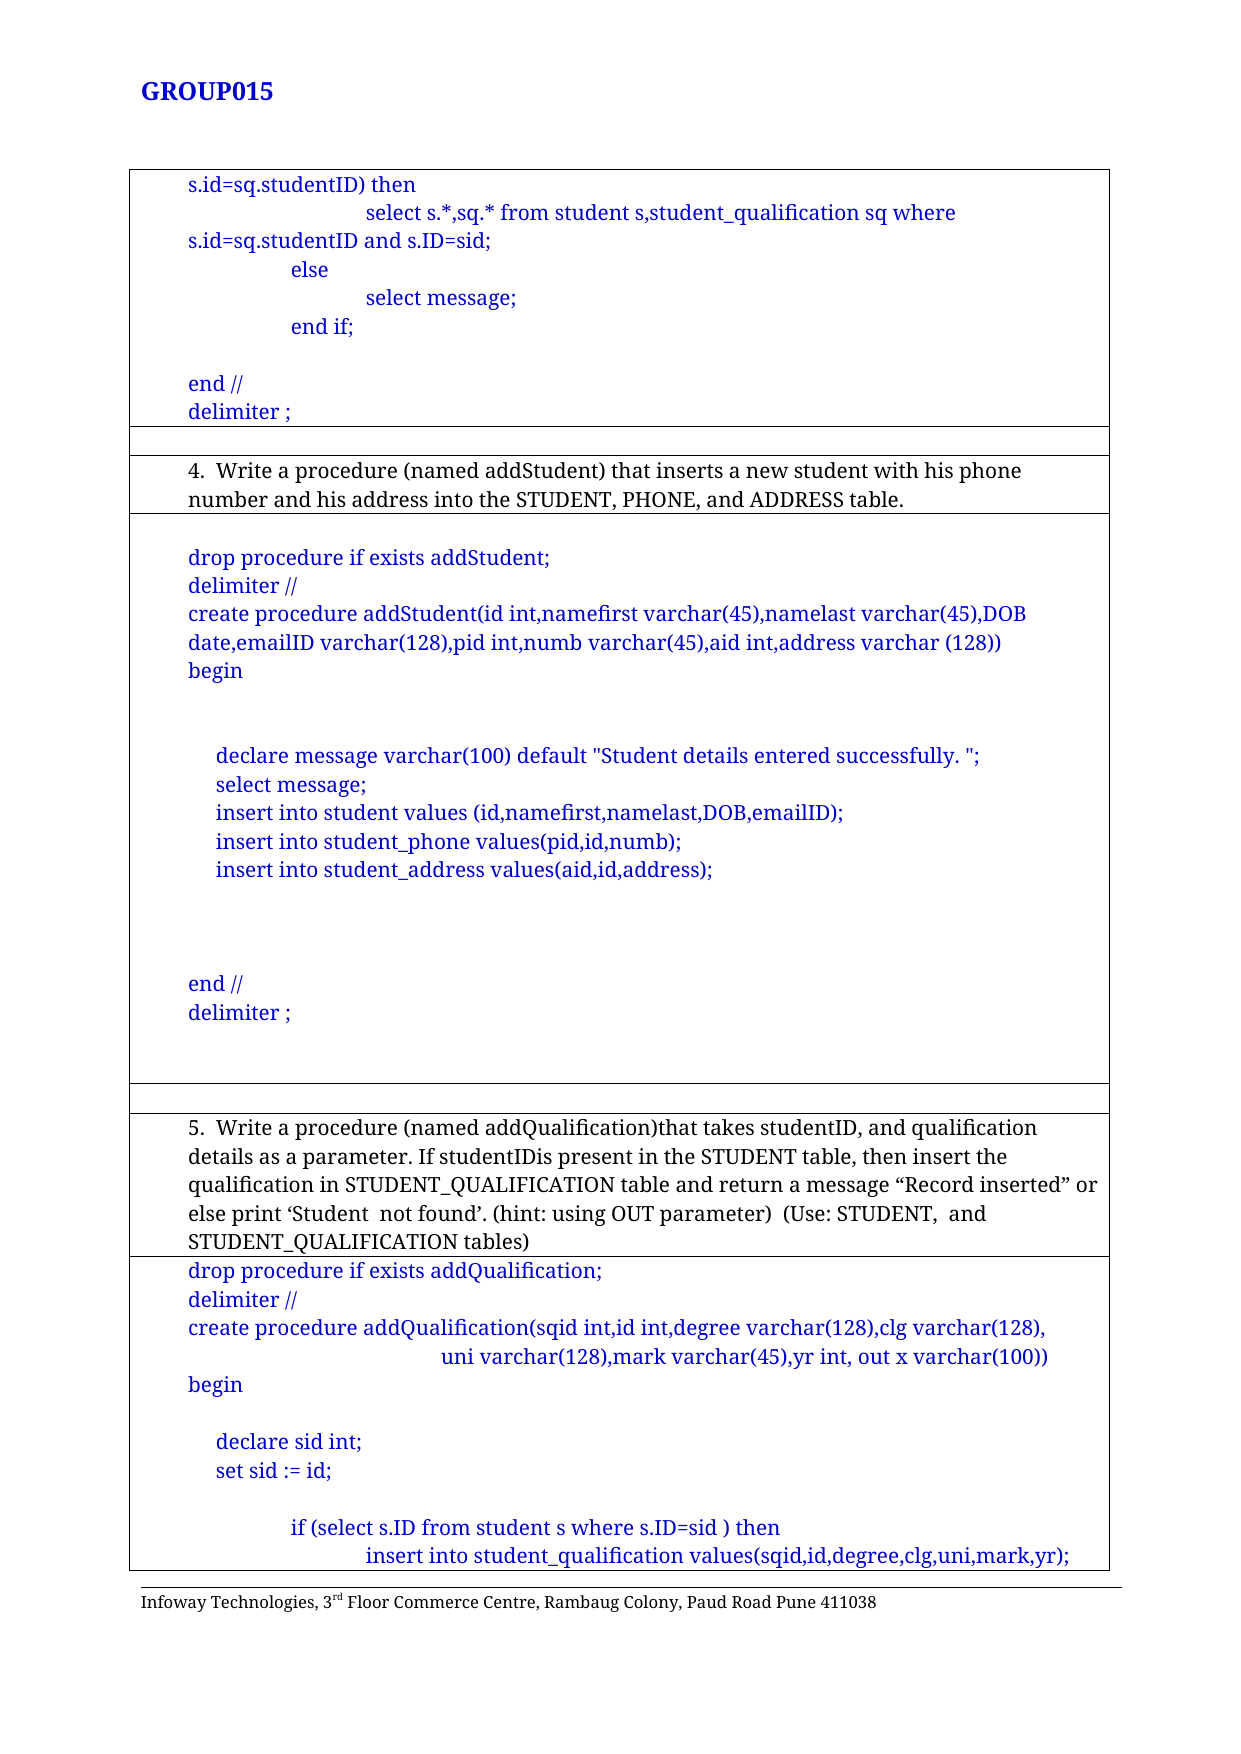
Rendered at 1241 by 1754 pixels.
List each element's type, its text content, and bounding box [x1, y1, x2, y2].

table_cell s.id=sq.studentID) then select s.*,sq.* from student s,student_qualification sq where s.id=sq.studentID and s.ID=sid; else select message; end if; end // delimiter ; [130, 170, 1109, 426]
table_cell Write a procedure (named addStudent) that inserts a new student with his phone number and his address into the STUDENT, PHONE, and ADDRESS table. [130, 456, 1109, 513]
table_cell [130, 427, 1109, 455]
table_cell Write a procedure (named addQualification)that takes studentID, and qualification details as a parameter. If studentIDis present in the STUDENT table, then insert the qualification in STUDENT_QUALIFICATION table and return a message “Record inserted” or else print ‘Student not found’. (hint: using OUT parameter) (Use: STUDENT, and STUDENT_QUALIFICATION tables) [130, 1114, 1109, 1256]
table_cell [130, 1084, 1109, 1112]
table_cell drop procedure if exists addStudent; delimiter // create procedure addStudent(id int,namefirst varchar(45),namelast varchar(45),DOB date,emailID varchar(128),pid int,numb varchar(45),aid int,address varchar (128)) begin declare message varchar(100) default "Student details entered successfully. "; select message; insert into student values (id,namefirst,namelast,DOB,emailID); insert into student_phone values(pid,id,numb); insert into student_address values(aid,id,address); end // delimiter ; [130, 514, 1109, 1083]
table_cell drop procedure if exists addQualification; delimiter // create procedure addQualification(sqid int,id int,degree varchar(128),clg varchar(128), uni varchar(128),mark varchar(45),yr int, out x varchar(100)) begin declare sid int; set sid := id; if (select s.ID from student s where s.ID=sid ) then insert into student_qualification values(sqid,id,degree,clg,uni,mark,yr); [130, 1257, 1109, 1569]
